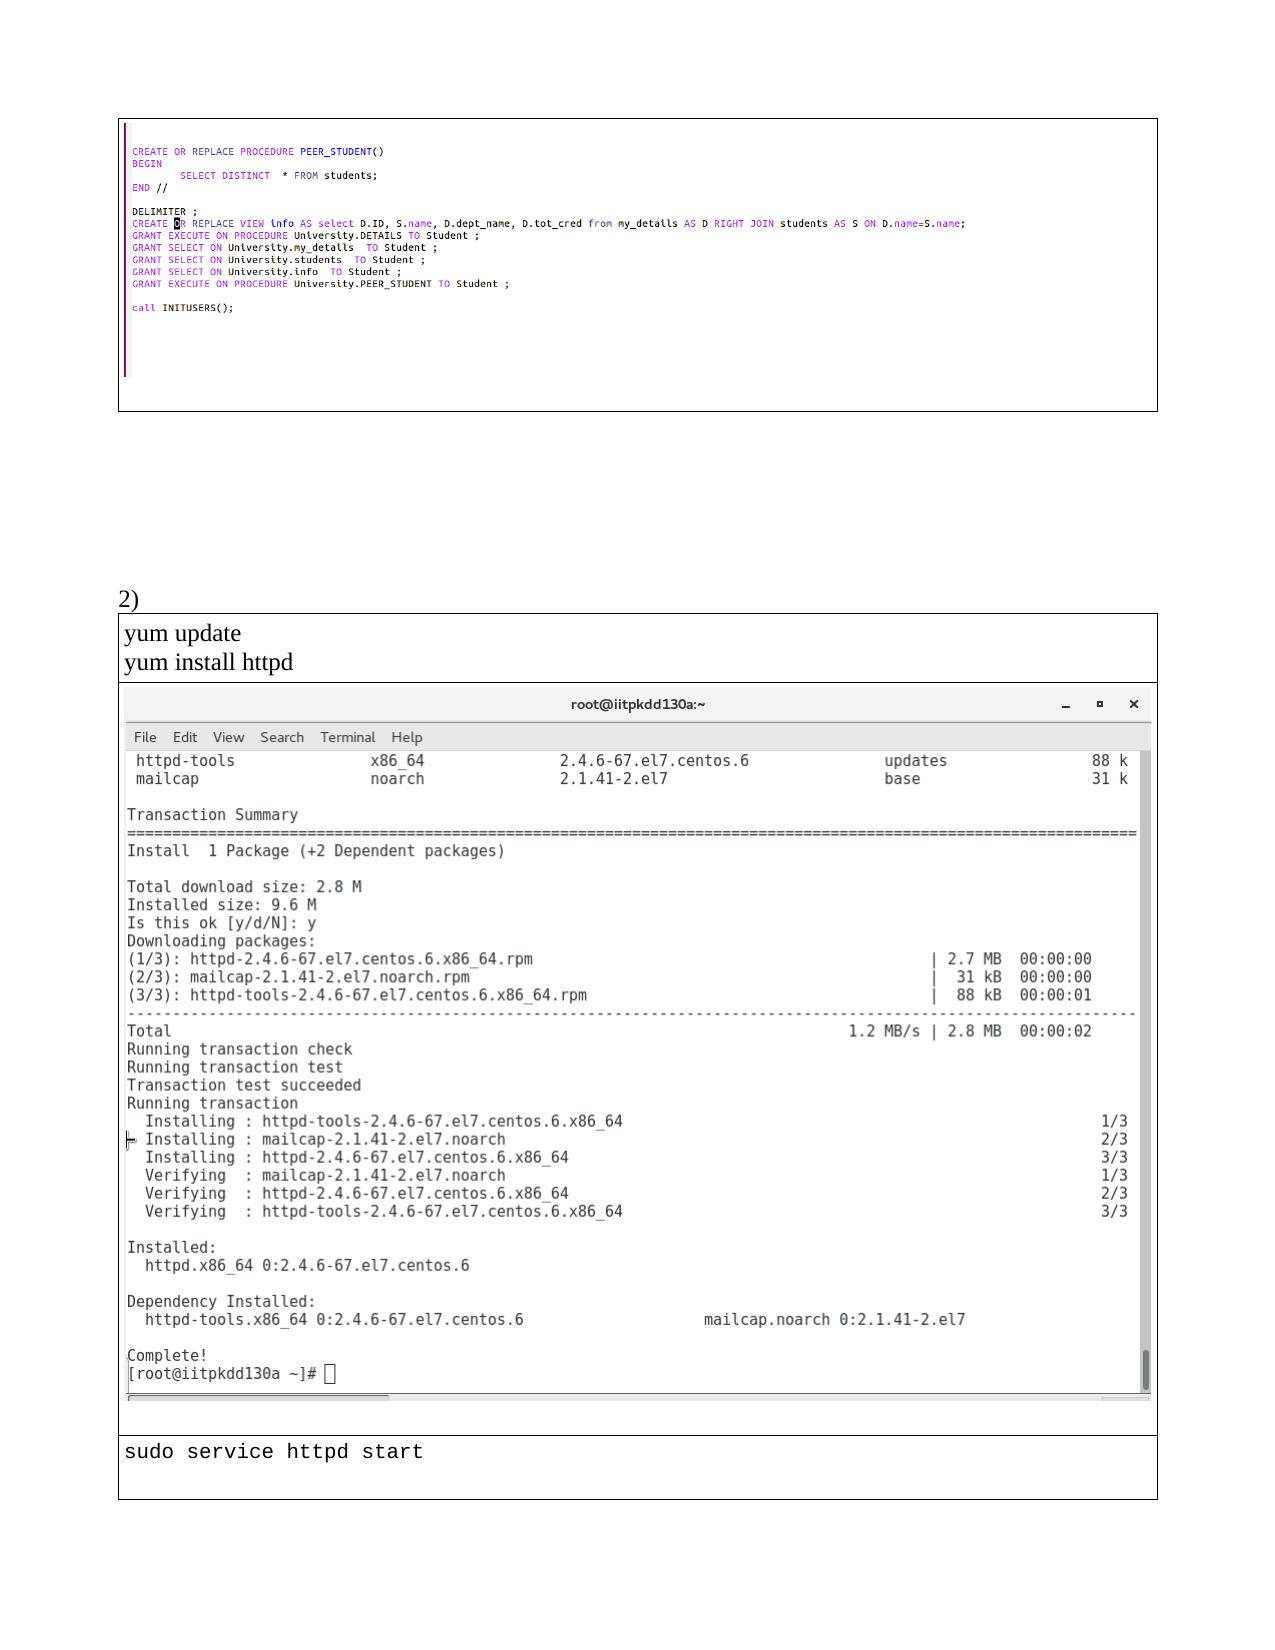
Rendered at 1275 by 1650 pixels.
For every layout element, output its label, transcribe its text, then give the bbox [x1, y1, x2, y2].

picture [123, 687, 1152, 1401]
table_header sudo service httpd start [119, 1436, 1157, 1499]
table_cell [119, 119, 1157, 411]
table_header yum update yum install httpd [119, 614, 1157, 682]
text 2) [118, 584, 1157, 613]
table_cell [119, 683, 1157, 1435]
picture [123, 123, 1152, 377]
